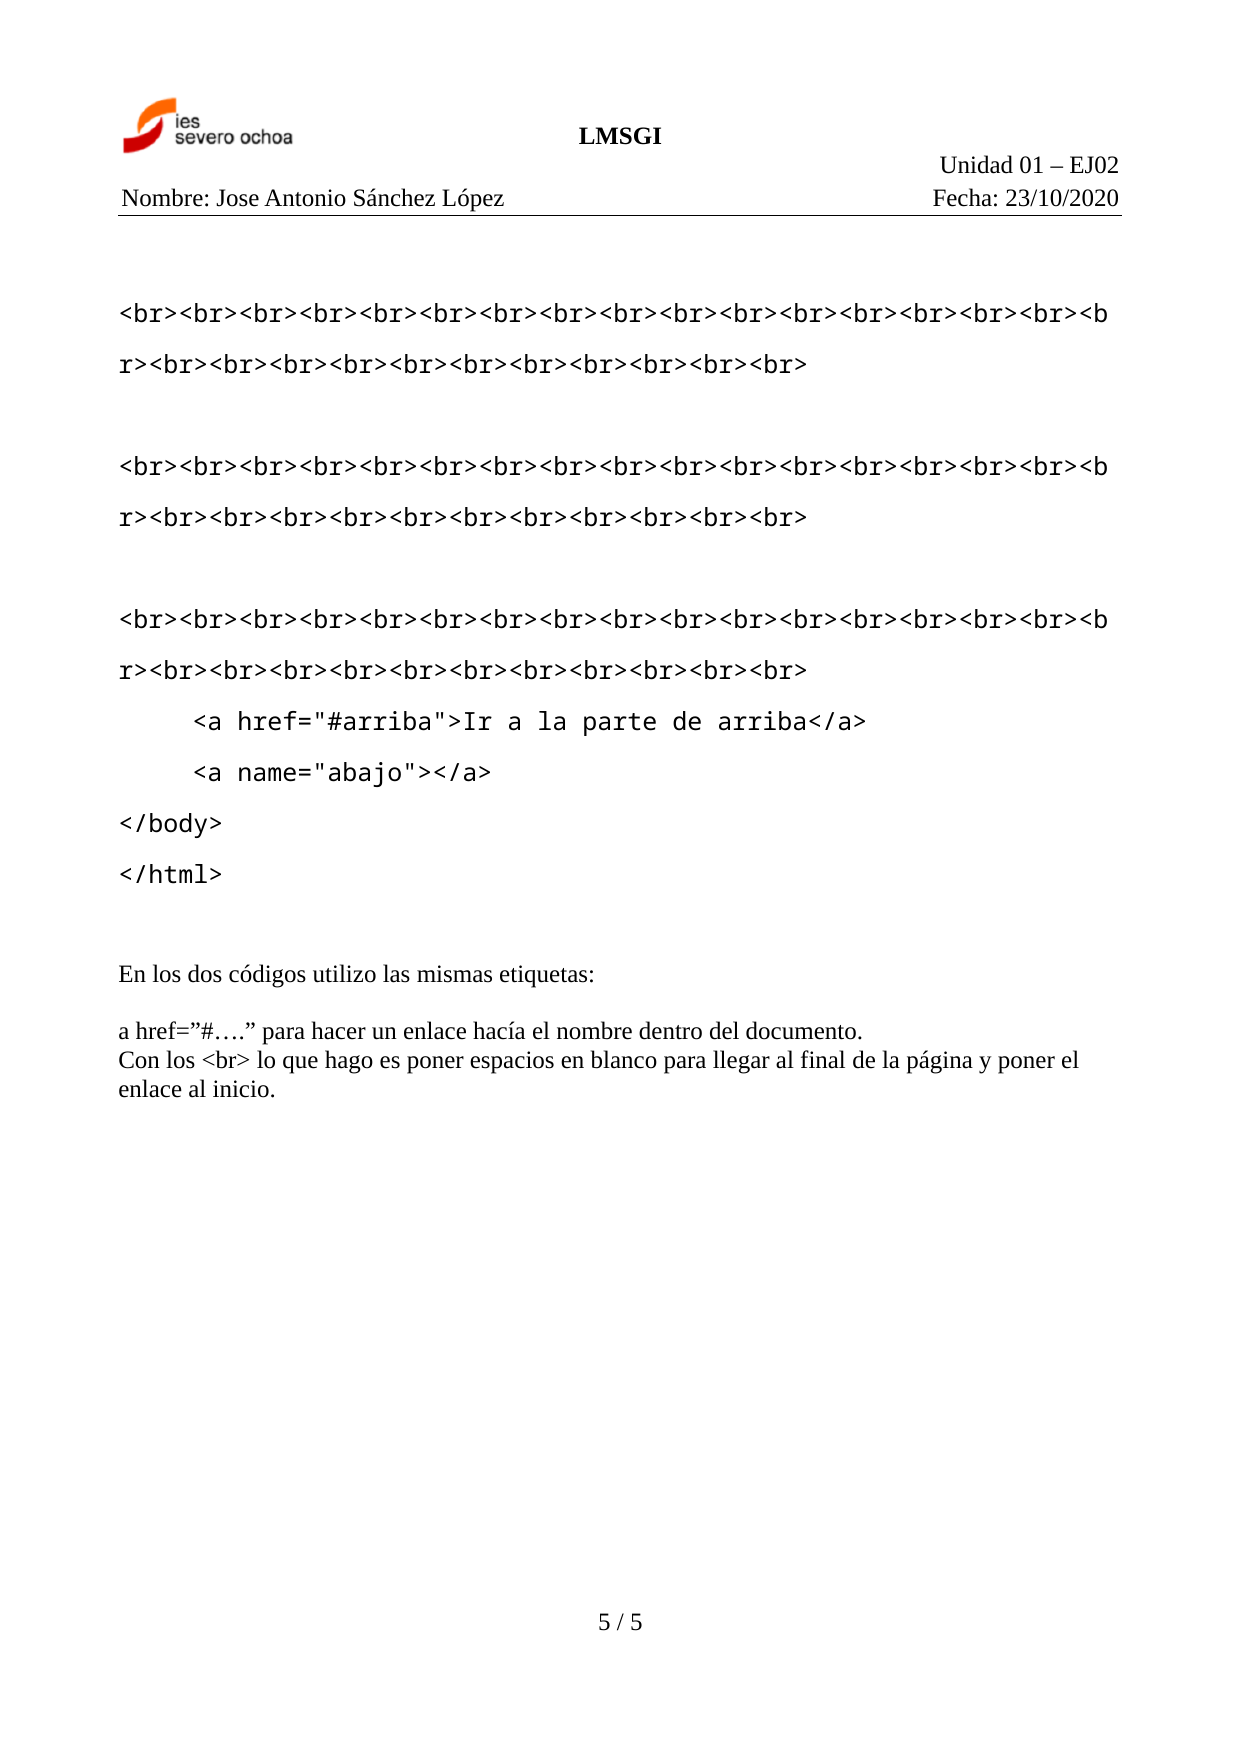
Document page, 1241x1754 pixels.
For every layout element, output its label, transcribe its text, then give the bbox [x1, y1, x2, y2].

text <br><br><br><br><br><br><br><br><br><br><br><br><br><br><br><br><br><br><br><br><br><br><br><br><br><br><br><br> [118, 551, 1122, 687]
text <br><br><br><br><br><br><br><br><br><br><br><br><br><br><br><br><br><br><br><br><br><br><br><br><br><br><br><br> [118, 397, 1122, 533]
text <a href="#arriba">Ir a la parte de arriba</a> [118, 704, 1122, 738]
text Con los <br> lo que hago es poner espacios en blanco para llegar al final de la página y poner el enlace al inicio. [118, 1045, 1122, 1103]
text </body> [118, 806, 1122, 840]
text <a name="abajo"></a> [118, 755, 1122, 789]
text </html> [118, 857, 1122, 891]
picture [118, 95, 295, 155]
text En los dos códigos utilizo las mismas etiquetas: [118, 959, 1122, 988]
text a href=”#….” para hacer un enlace hacía el nombre dentro del documento. [118, 1016, 1122, 1045]
text <br><br><br><br><br><br><br><br><br><br><br><br><br><br><br><br><br><br><br><br><br><br><br><br><br><br><br><br> [118, 244, 1122, 380]
